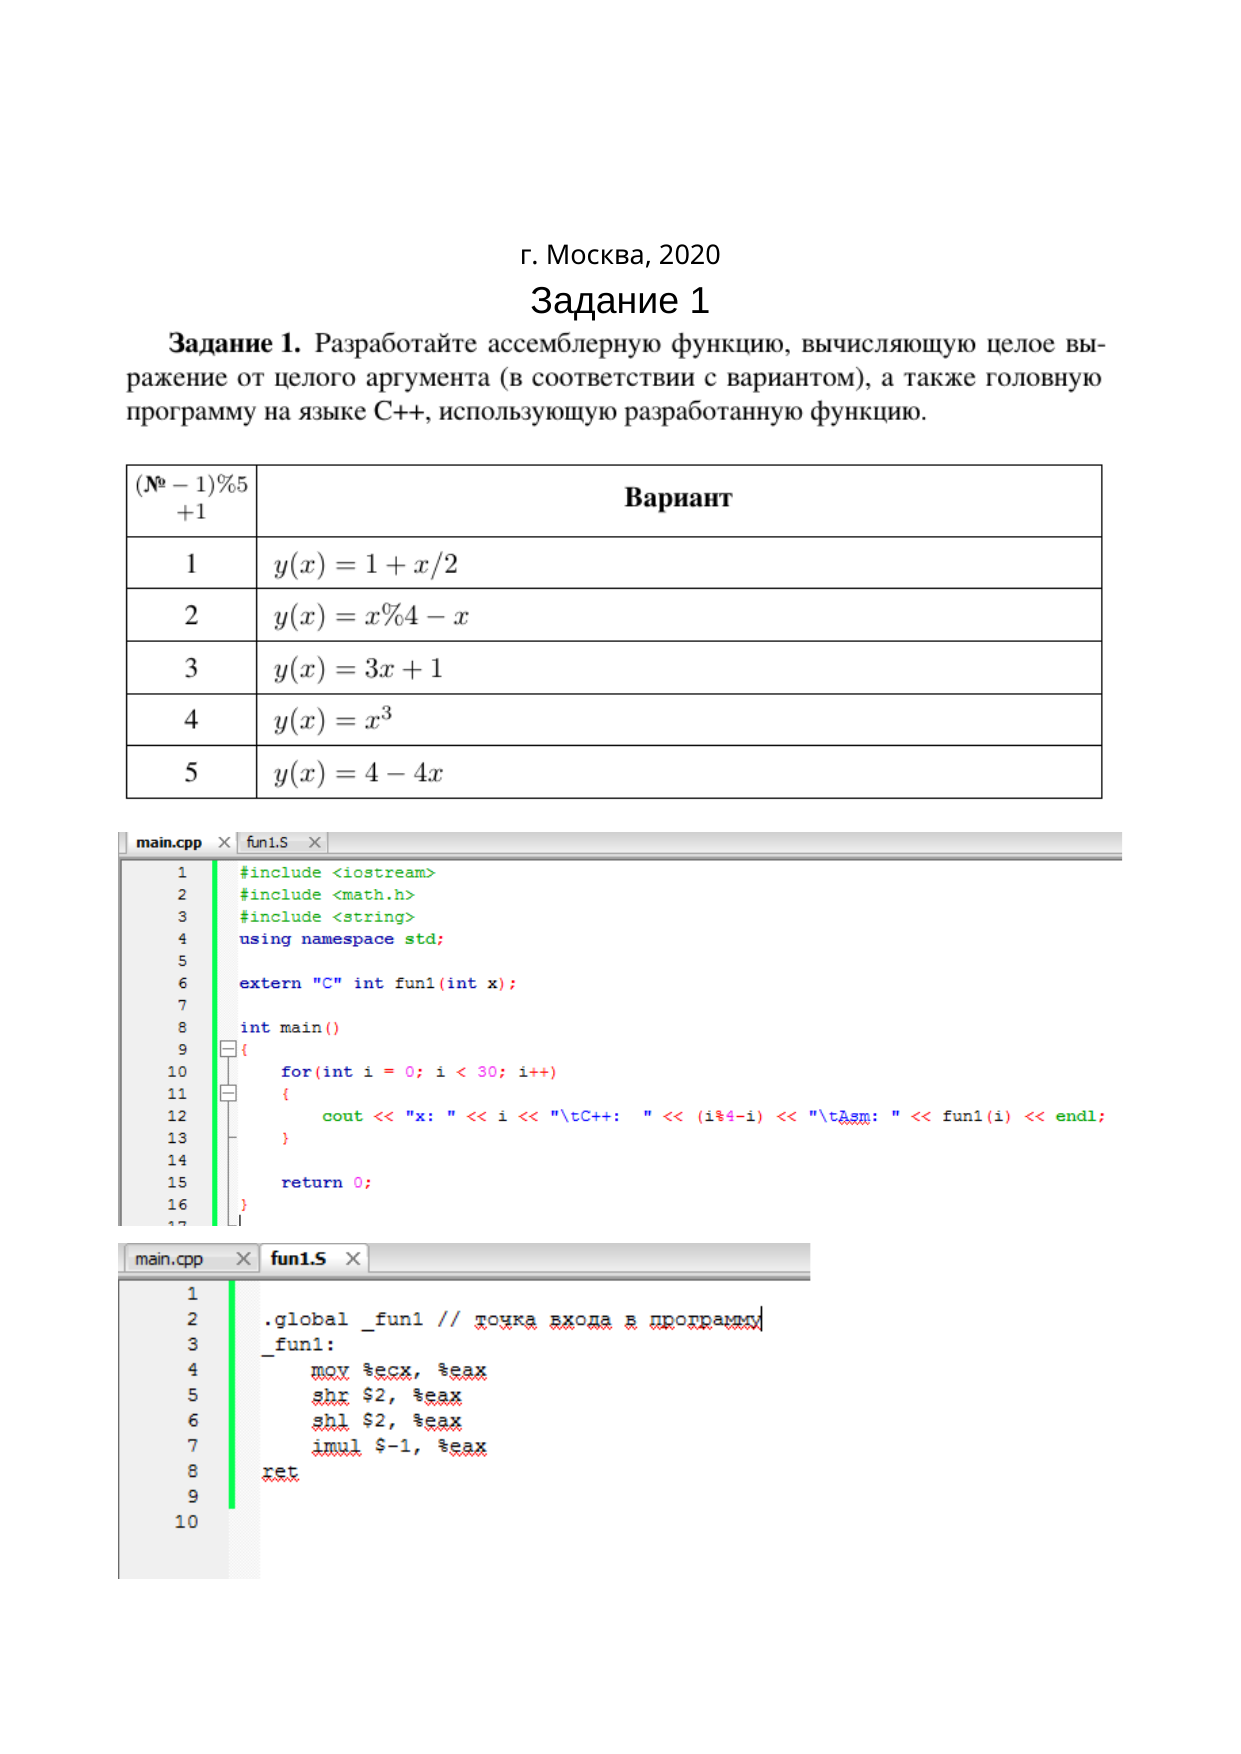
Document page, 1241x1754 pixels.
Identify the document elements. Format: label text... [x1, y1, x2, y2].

text г. Москва, 2020 [118, 235, 1122, 272]
subtitle Задание 1 [118, 278, 1122, 321]
picture [118, 321, 1123, 814]
